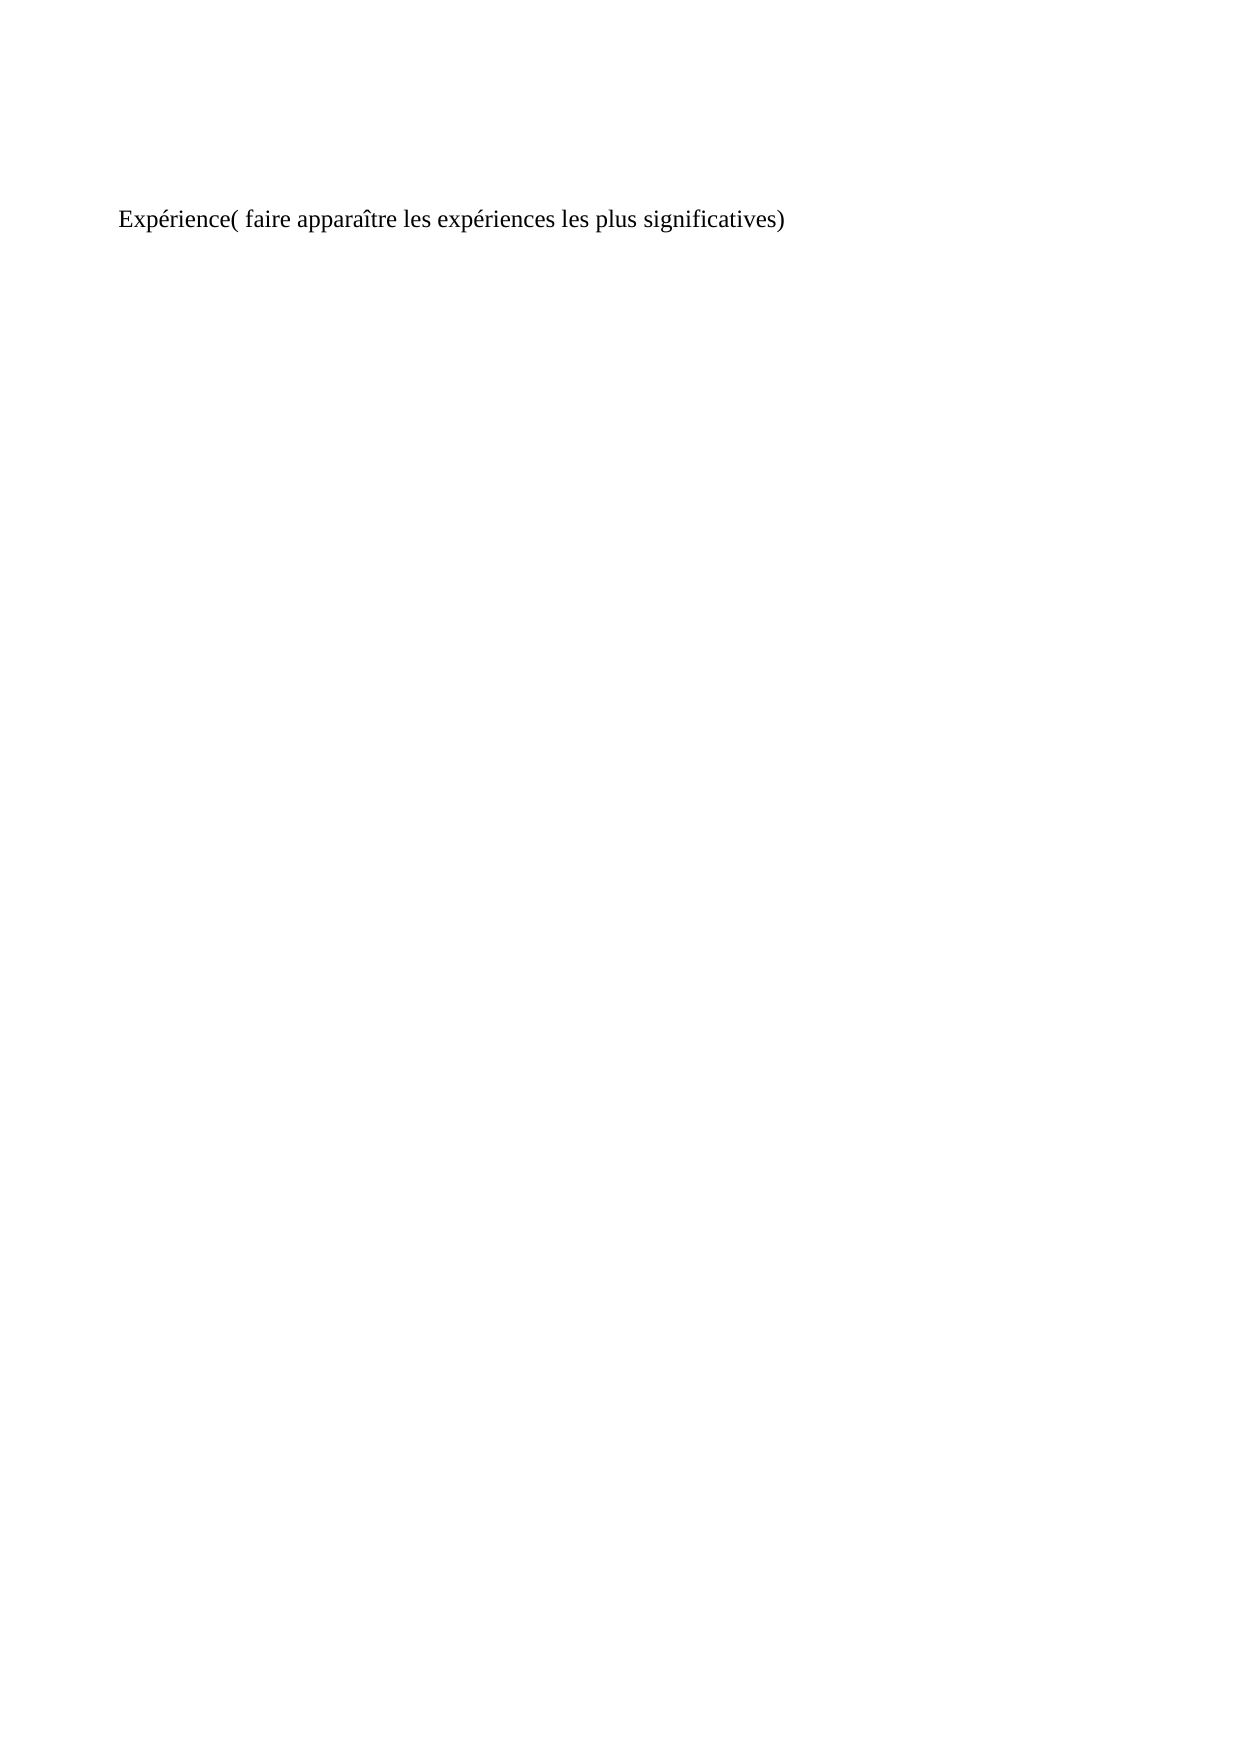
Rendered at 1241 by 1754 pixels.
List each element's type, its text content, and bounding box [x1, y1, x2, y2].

text Expérience( faire apparaître les expériences les plus significatives) [118, 204, 1122, 233]
